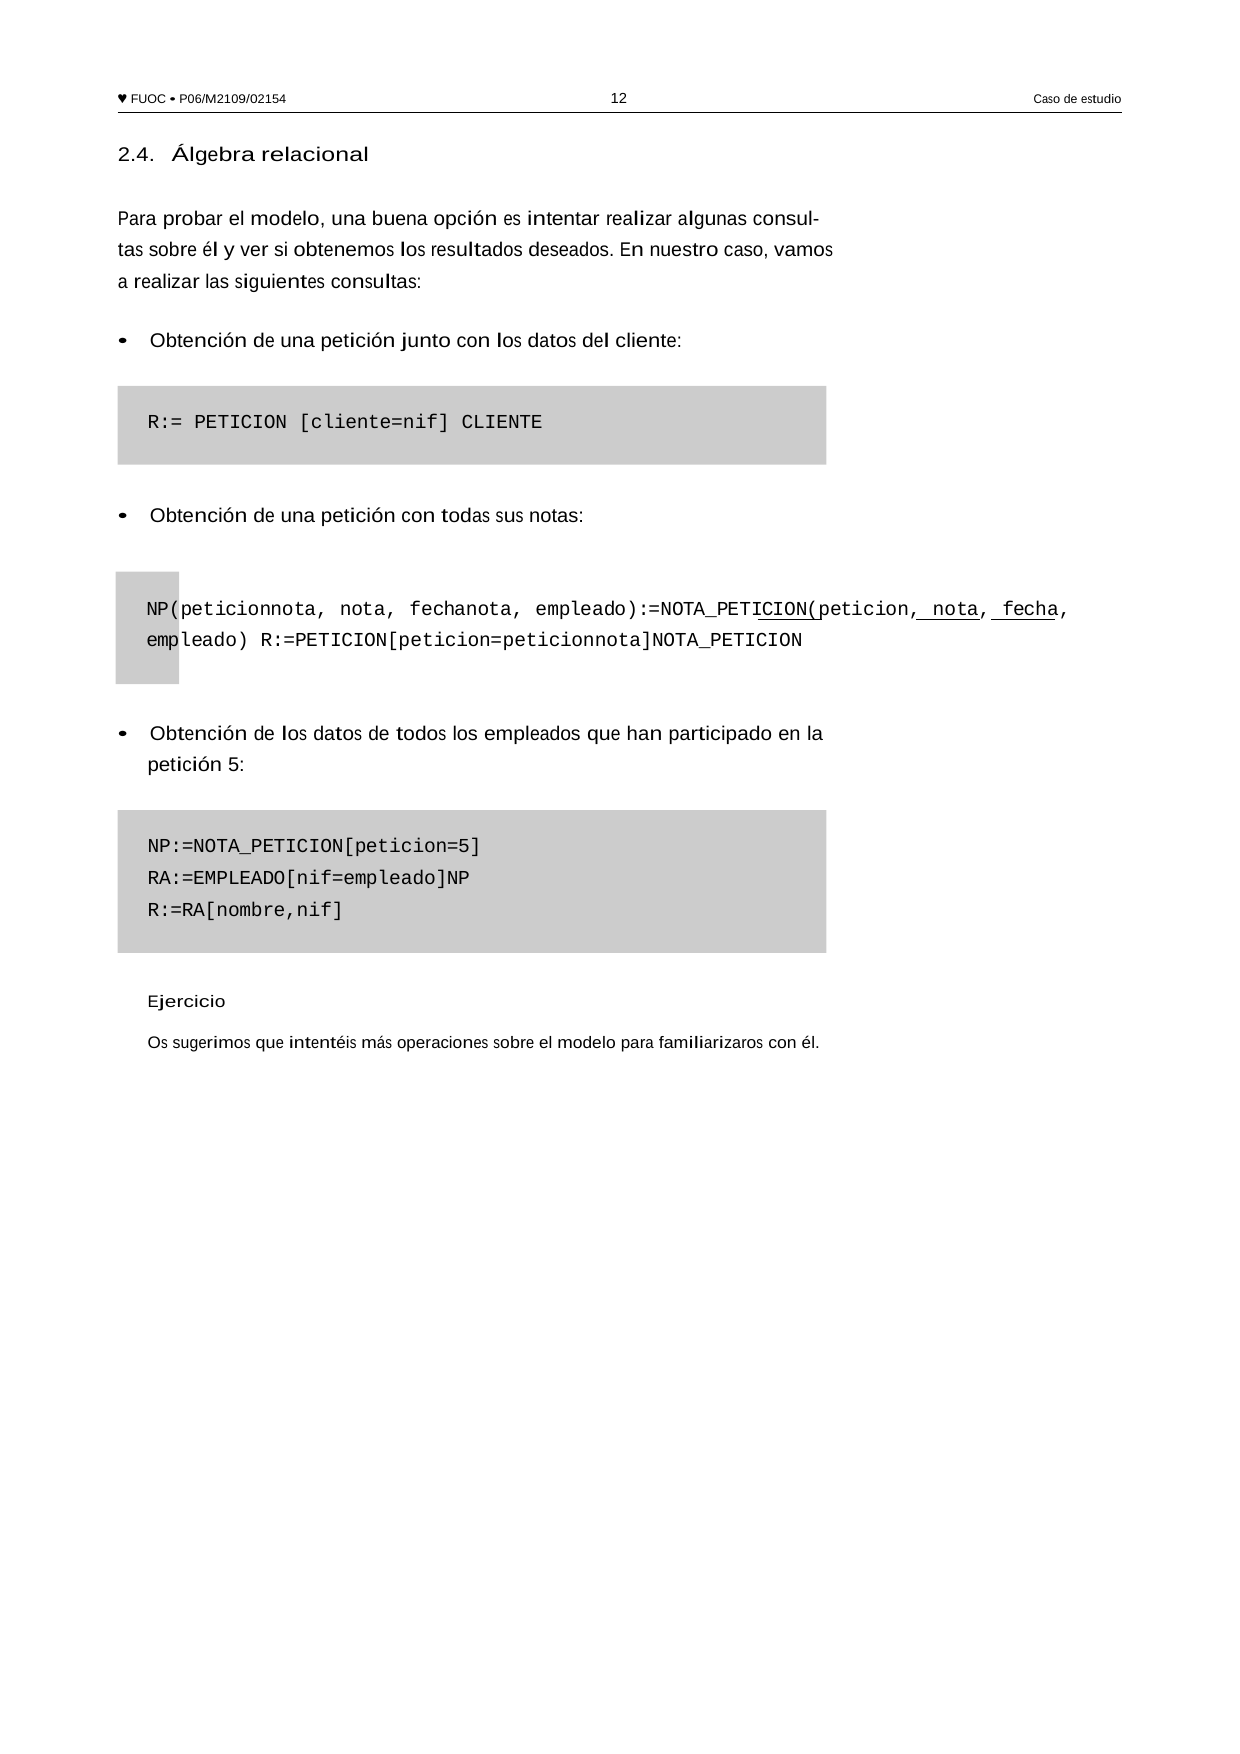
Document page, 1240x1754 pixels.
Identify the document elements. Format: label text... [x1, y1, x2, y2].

text • Obtención de una petición junto con los datos del cliente: [118, 329, 1135, 352]
text R:= PETICION [cliente=nif] CLIENTE [827, 412, 1135, 434]
text • Obtención de una petición con todas sus notas: [118, 507, 1135, 526]
text petición 5: [147, 753, 1135, 776]
text a realizar las siguientes consultas: [118, 270, 1135, 293]
text Os sugerimos que intentéis más operaciones sobre el modelo para familiarizaros con él. [147, 1033, 1135, 1052]
text NP(peticionnota, nota, fechanota, empleado):=NOTA_PETICION(peticion, nota, fecha, empleado) R:=PETICION[peticion=peticionnota]NOTA_PETICION [180, 599, 1111, 653]
text Para probar el modelo, una buena opción es intentar realizar algunas consul- tas sobre él y ver si obtenemos los resultados deseados. En nuestro caso, vamos [118, 206, 846, 261]
text Ejercicio [147, 994, 1135, 1010]
text  FUOC • P06/M2109/02154 12 Caso de estudio [118, 89, 1140, 106]
text • Obtención de los datos de todos los empleados que han participado en la [118, 725, 1135, 744]
text 2.4. Álgebra relacional [118, 142, 1135, 165]
